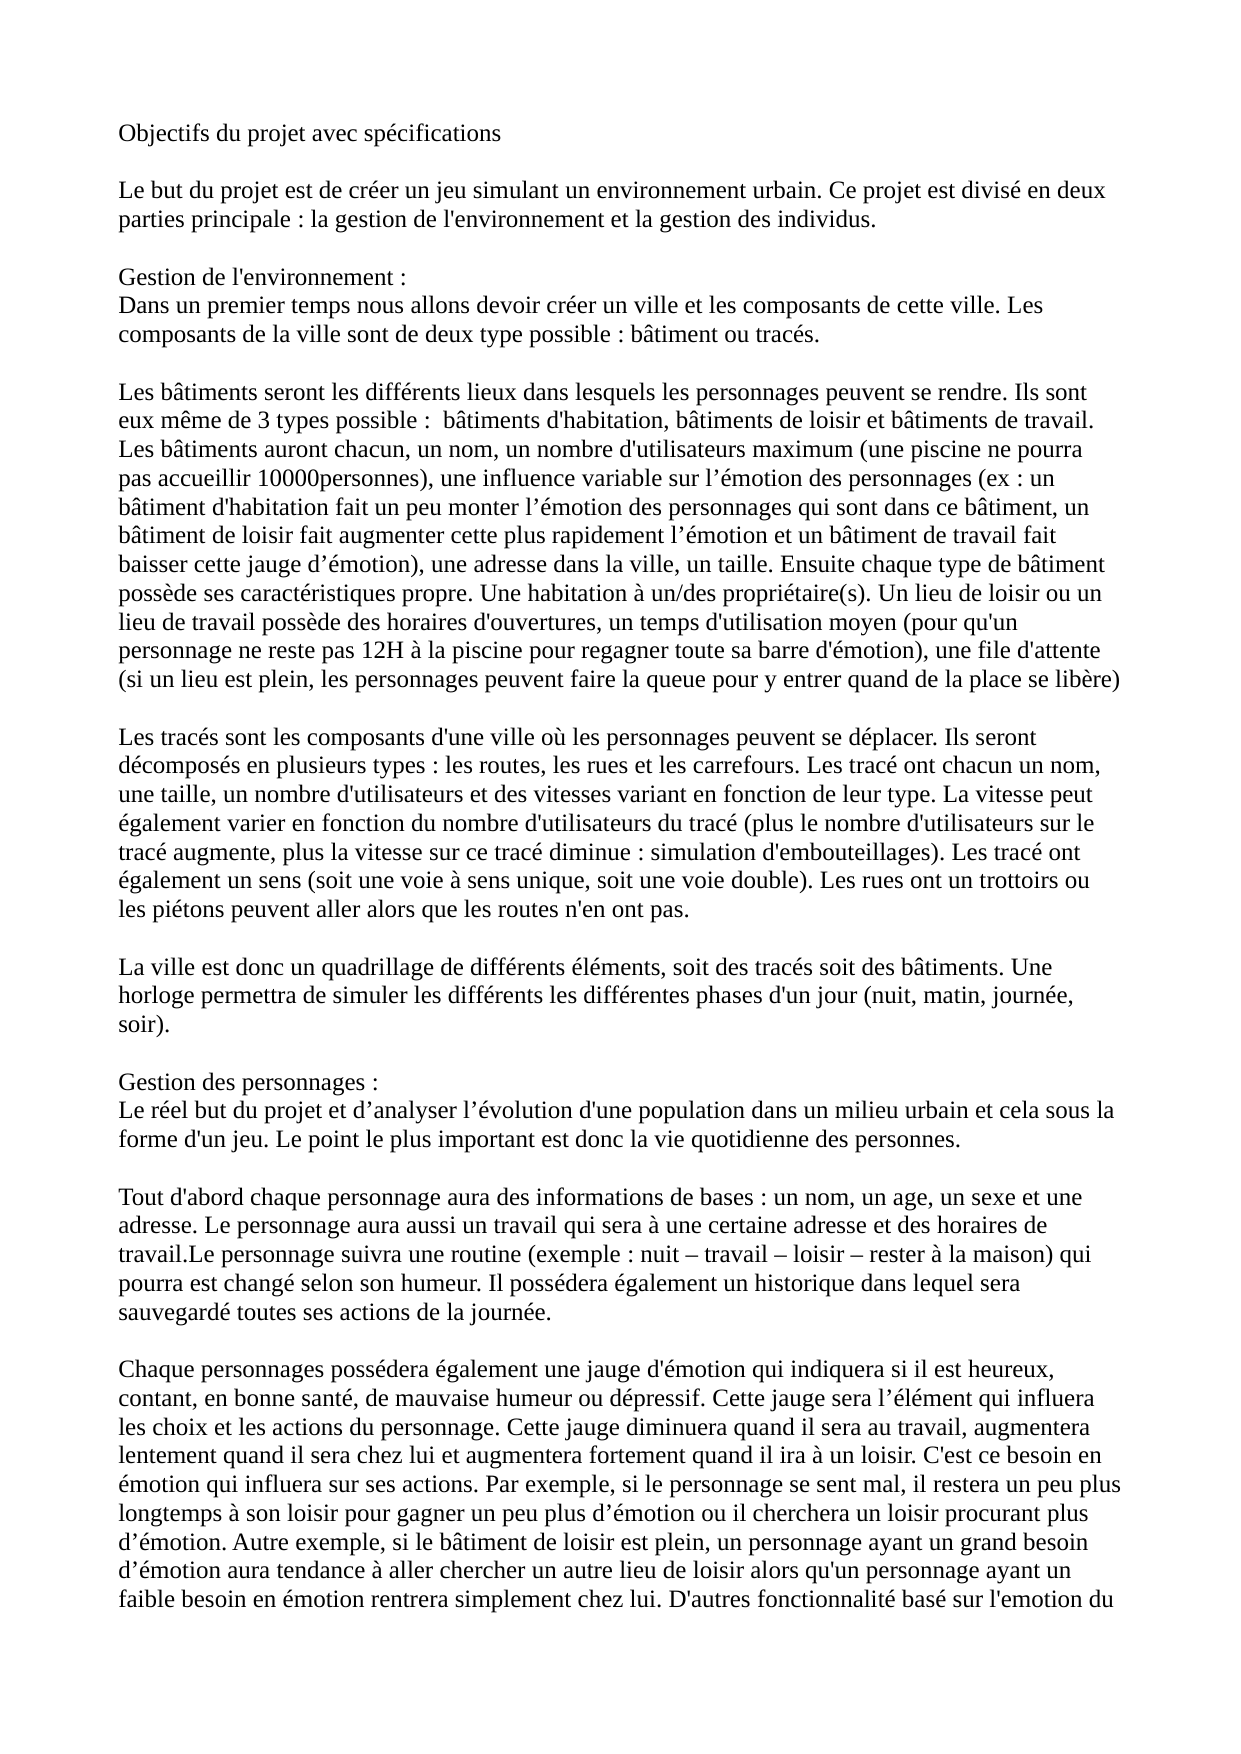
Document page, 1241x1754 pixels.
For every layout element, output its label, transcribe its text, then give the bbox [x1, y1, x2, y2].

text La ville est donc un quadrillage de différents éléments, soit des tracés soit des bâtiments. Une horloge permettra de simuler les différents les différentes phases d'un jour (nuit, matin, journée, soir). [118, 952, 1122, 1038]
text Gestion des personnages : [118, 1067, 1122, 1096]
text Objectifs du projet avec spécifications [118, 118, 1122, 147]
text Tout d'abord chaque personnage aura des informations de bases : un nom, un age, un sexe et une adresse. Le personnage aura aussi un travail qui sera à une certaine adresse et des horaires de travail.Le personnage suivra une routine (exemple : nuit – travail – loisir – rester à la maison) qui pourra est changé selon son humeur. Il possédera également un historique dans lequel sera sauvegardé toutes ses actions de la journée. [118, 1182, 1122, 1326]
text Dans un premier temps nous allons devoir créer un ville et les composants de cette ville. Les composants de la ville sont de deux type possible : bâtiment ou tracés. [118, 291, 1122, 348]
text Le but du projet est de créer un jeu simulant un environnement urbain. Ce projet est divisé en deux parties principale : la gestion de l'environnement et la gestion des individus. [118, 176, 1122, 233]
text Gestion de l'environnement : [118, 262, 1122, 291]
text Le réel but du projet et d’analyser l’évolution d'une population dans un milieu urbain et cela sous la forme d'un jeu. Le point le plus important est donc la vie quotidienne des personnes. [118, 1096, 1122, 1153]
text Les tracés sont les composants d'une ville où les personnages peuvent se déplacer. Ils seront décomposés en plusieurs types : les routes, les rues et les carrefours. Les tracé ont chacun un nom, une taille, un nombre d'utilisateurs et des vitesses variant en fonction de leur type. La vitesse peut également varier en fonction du nombre d'utilisateurs du tracé (plus le nombre d'utilisateurs sur le tracé augmente, plus la vitesse sur ce tracé diminue : simulation d'embouteillages). Les tracé ont également un sens (soit une voie à sens unique, soit une voie double). Les rues ont un trottoirs ou les piétons peuvent aller alors que les routes n'en ont pas. [118, 722, 1122, 923]
text Les bâtiments seront les différents lieux dans lesquels les personnages peuvent se rendre. Ils sont eux même de 3 types possible : bâtiments d'habitation, bâtiments de loisir et bâtiments de travail. Les bâtiments auront chacun, un nom, un nombre d'utilisateurs maximum (une piscine ne pourra pas accueillir 10000personnes), une influence variable sur l’émotion des personnages (ex : un bâtiment d'habitation fait un peu monter l’émotion des personnages qui sont dans ce bâtiment, un bâtiment de loisir fait augmenter cette plus rapidement l’émotion et un bâtiment de travail fait baisser cette jauge d’émotion), une adresse dans la ville, un taille. Ensuite chaque type de bâtiment possède ses caractéristiques propre. Une habitation à un/des propriétaire(s). Un lieu de loisir ou un lieu de travail possède des horaires d'ouvertures, un temps d'utilisation moyen (pour qu'un personnage ne reste pas 12H à la piscine pour regagner toute sa barre d'émotion), une file d'attente (si un lieu est plein, les personnages peuvent faire la queue pour y entrer quand de la place se libère) [118, 377, 1122, 693]
text Chaque personnages possédera également une jauge d'émotion qui indiquera si il est heureux, contant, en bonne santé, de mauvaise humeur ou dépressif. Cette jauge sera l’élément qui influera les choix et les actions du personnage. Cette jauge diminuera quand il sera au travail, augmentera lentement quand il sera chez lui et augmentera fortement quand il ira à un loisir. C'est ce besoin en émotion qui influera sur ses actions. Par exemple, si le personnage se sent mal, il restera un peu plus longtemps à son loisir pour gagner un peu plus d’émotion ou il cherchera un loisir procurant plus d’émotion. Autre exemple, si le bâtiment de loisir est plein, un personnage ayant un grand besoin d’émotion aura tendance à aller chercher un autre lieu de loisir alors qu'un personnage ayant un faible besoin en émotion rentrera simplement chez lui. D'autres fonctionnalité basé sur l'emotion du [118, 1354, 1122, 1613]
